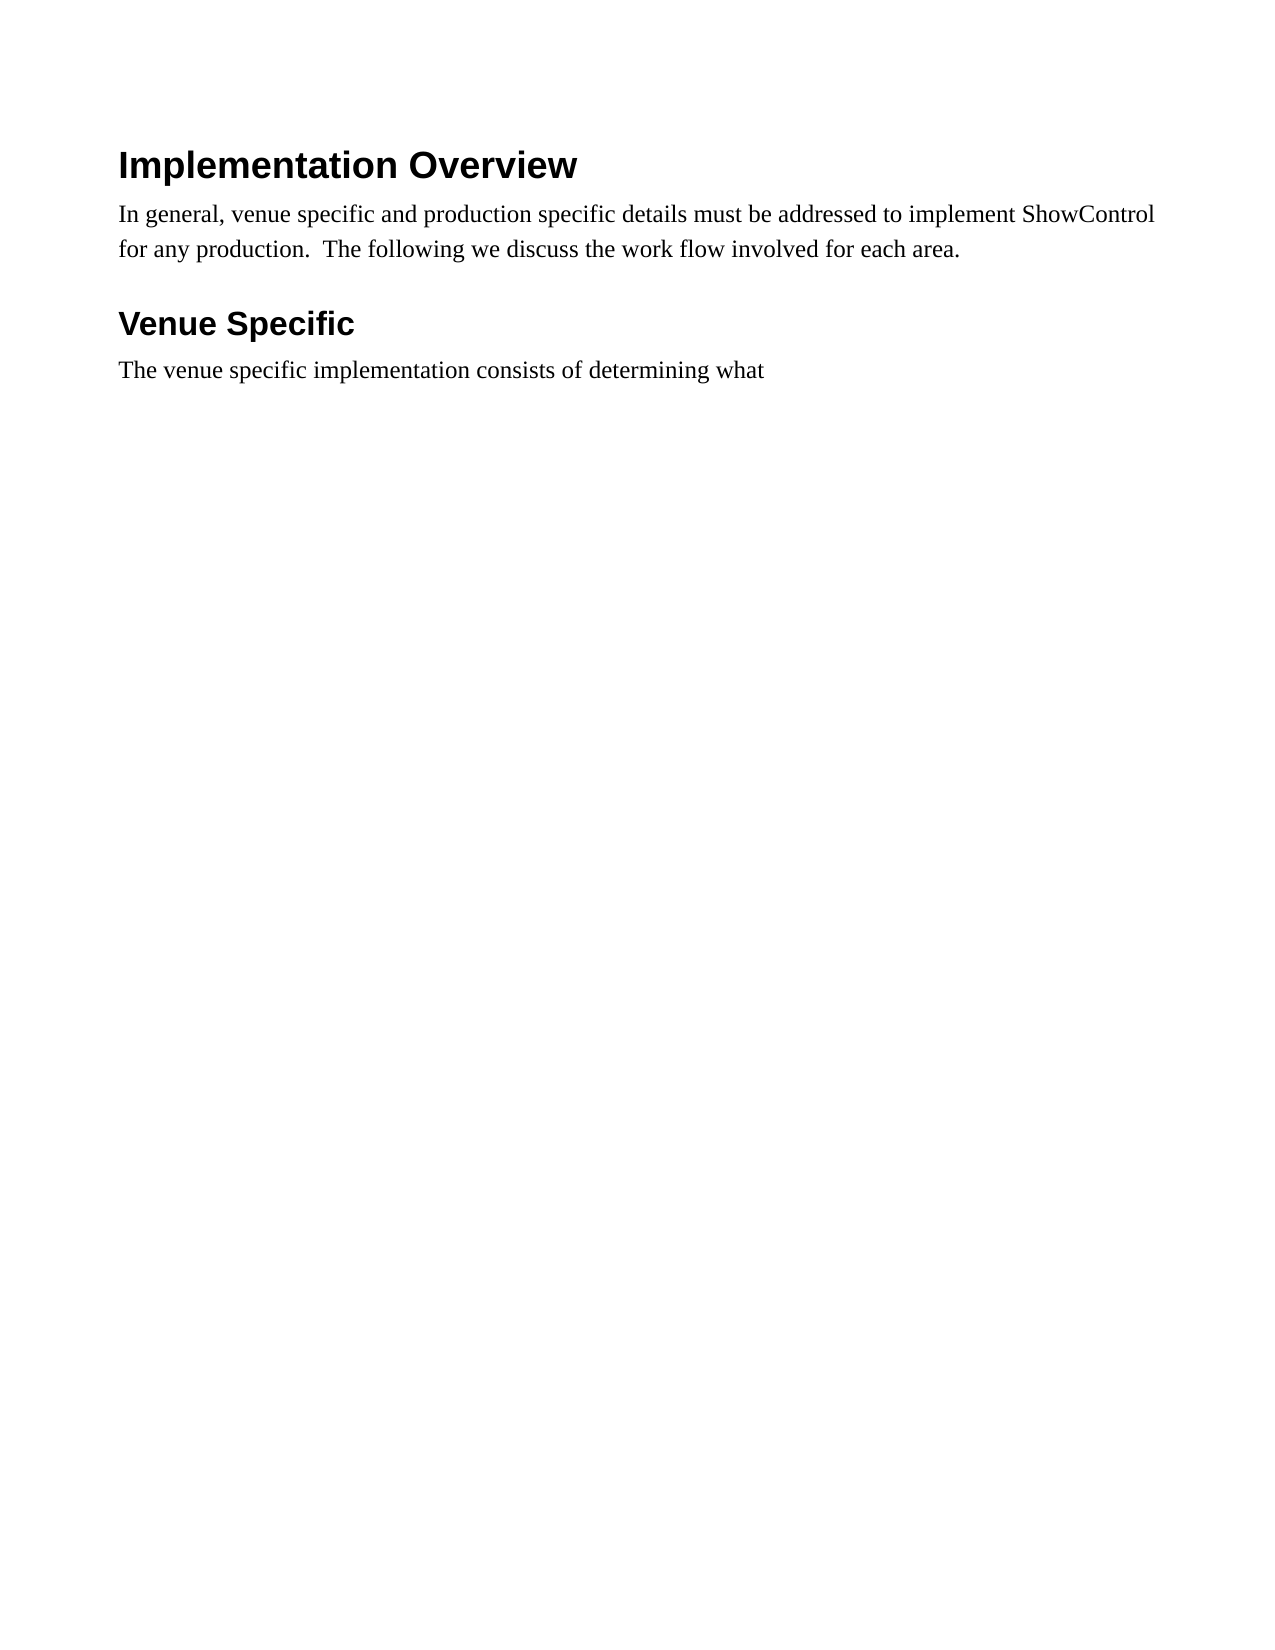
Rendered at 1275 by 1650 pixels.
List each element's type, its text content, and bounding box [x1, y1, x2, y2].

text The venue specific implementation consists of determining what [118, 355, 1157, 383]
subtitle Venue Specific [118, 304, 1157, 342]
text In general, venue specific and production specific details must be addressed to implement ShowControl for any production. The following we discuss the work flow involved for each area. [118, 199, 1157, 262]
subtitle Implementation Overview [118, 143, 1157, 187]
